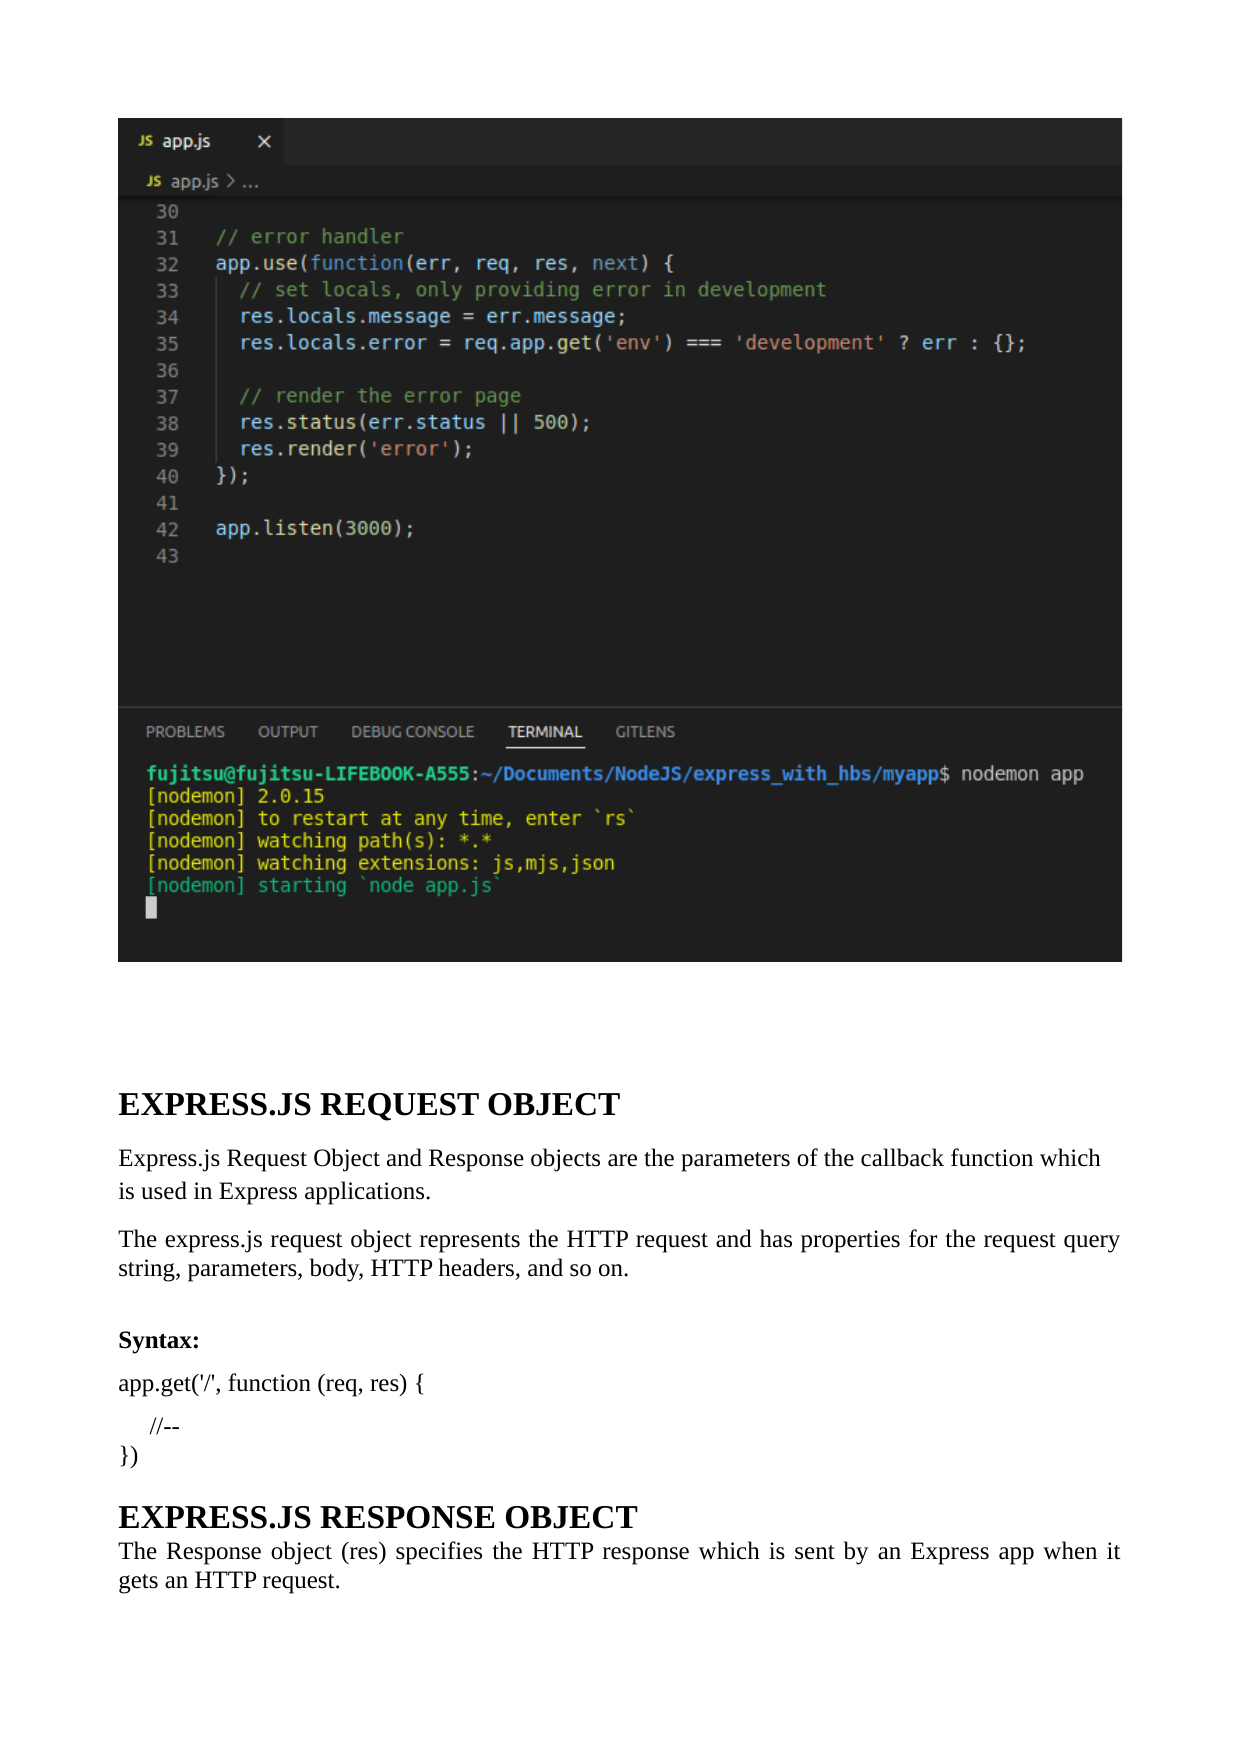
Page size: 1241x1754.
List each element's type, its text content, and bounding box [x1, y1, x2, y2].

text Express.js Request Object and Response objects are the parameters of the callback function which is used in Express applications. [118, 1143, 1122, 1205]
text The Response object (res) specifies the HTTP response which is sent by an Express app when it gets an HTTP request. [118, 1536, 1122, 1593]
picture [118, 118, 1123, 962]
text The express.js request object represents the HTTP request and has properties for the request query string, parameters, body, HTTP headers, and so on. [118, 1224, 1122, 1281]
list //-- [118, 1411, 1122, 1440]
text EXPRESS.JS RESPONSE OBJECT [118, 1498, 1122, 1536]
text EXPRESS.JS REQUEST OBJECT [118, 1085, 1122, 1123]
list }) [118, 1440, 1122, 1469]
text Syntax: [118, 1296, 1122, 1353]
text app.get('/', function (req, res) { [118, 1368, 1122, 1397]
